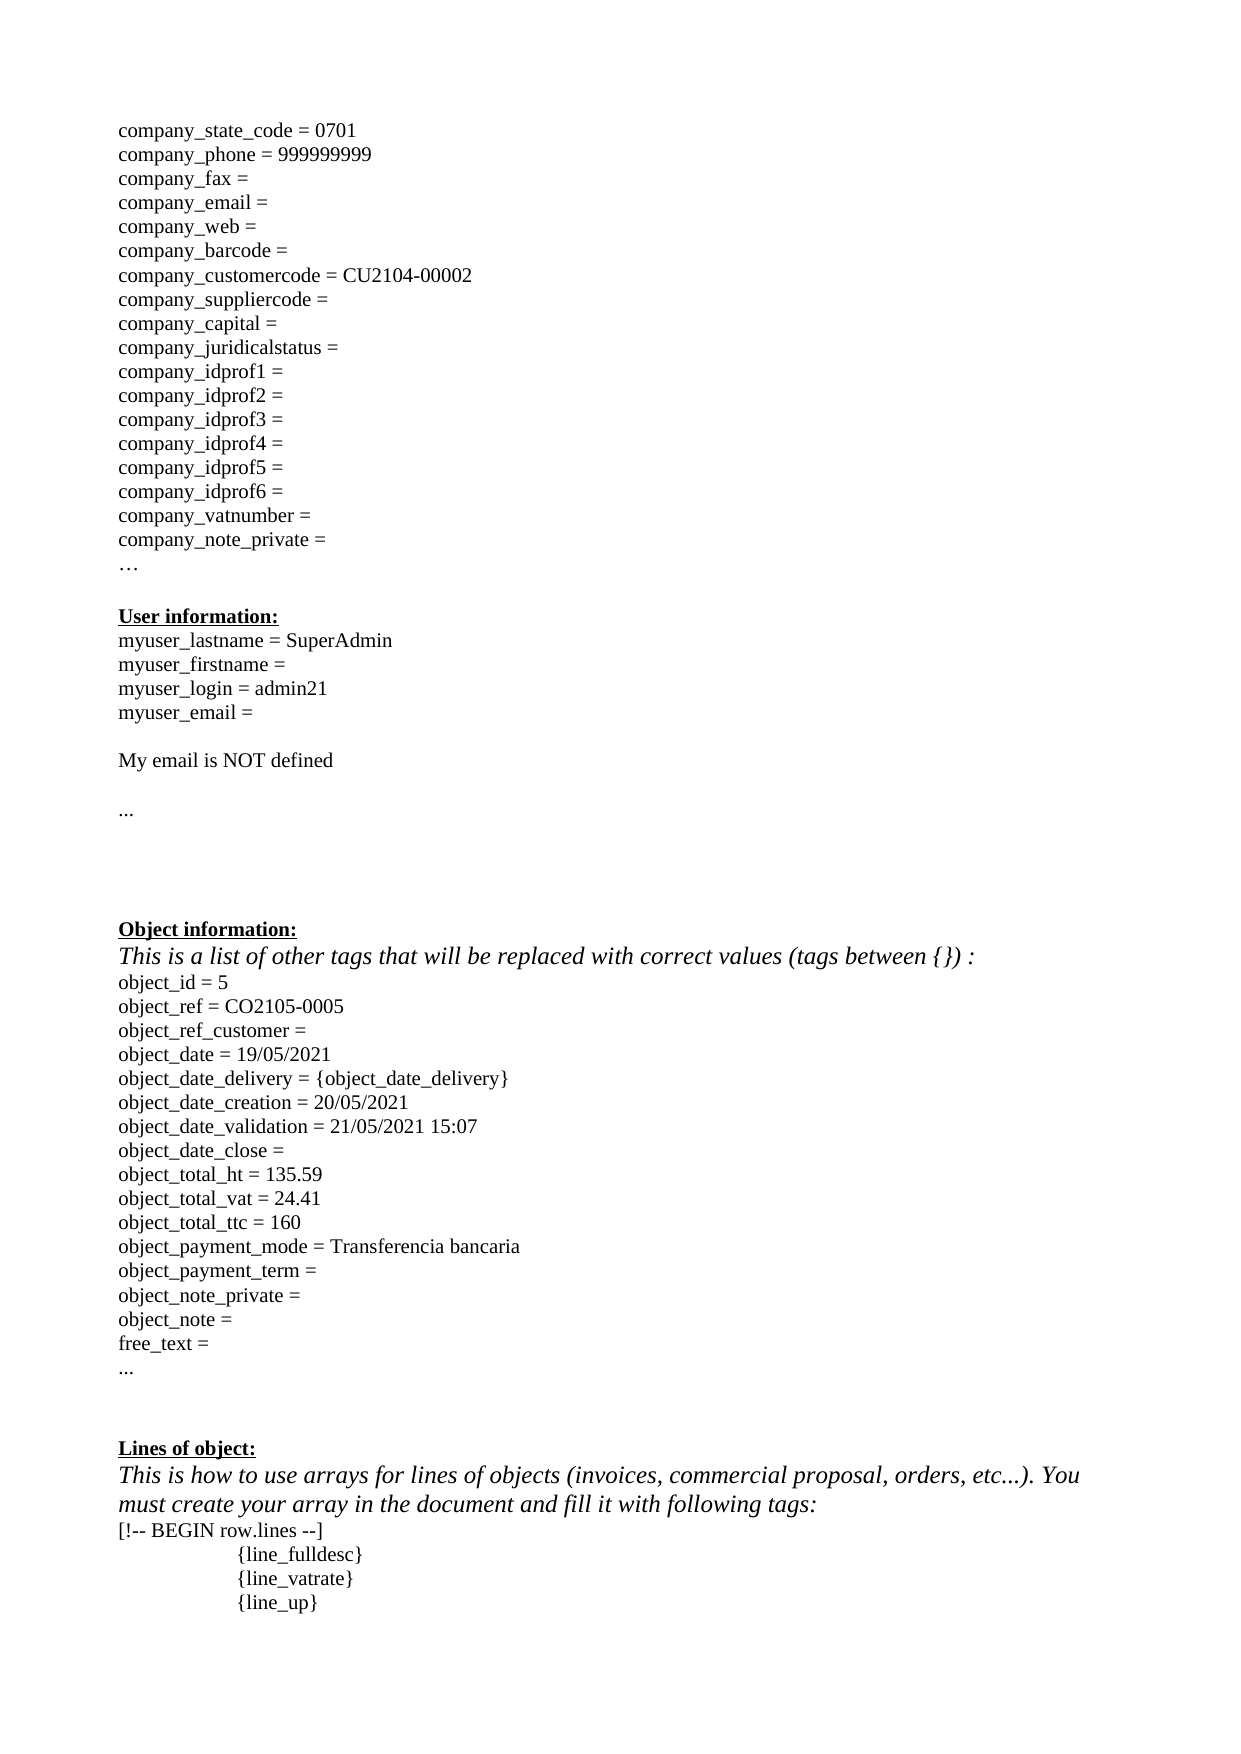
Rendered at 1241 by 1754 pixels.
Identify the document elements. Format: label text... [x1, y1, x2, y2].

text myuser_lastname = SuperAdmin [118, 628, 1122, 652]
text object_note_private = [118, 1282, 1122, 1307]
text company_suppliercode = [118, 287, 1122, 311]
text company_phone = 999999999 [118, 142, 1122, 166]
text object_total_vat = 24.41 [118, 1186, 1122, 1210]
text company_idprof2 = [118, 383, 1122, 407]
text company_capital = [118, 311, 1122, 335]
text [!-- BEGIN row.lines --] [118, 1518, 1122, 1542]
text object_date = 19/05/2021 [118, 1042, 1122, 1066]
text company_idprof4 = [118, 431, 1122, 455]
text object_ref_customer = [118, 1018, 1122, 1042]
text This is how to use arrays for lines of objects (invoices, commercial proposal, orders, etc...). You must create your array in the document and fill it with following tags: [118, 1460, 1122, 1518]
text company_fax = [118, 166, 1122, 190]
text company_web = [118, 214, 1122, 238]
text This is a list of other tags that will be replaced with correct values (tags between {}) : [118, 941, 1122, 970]
text object_payment_mode = Transferencia bancaria [118, 1234, 1122, 1258]
text ... [118, 1355, 1122, 1379]
text object_total_ttc = 160 [118, 1210, 1122, 1234]
text company_barcode = [118, 238, 1122, 262]
text company_idprof5 = [118, 455, 1122, 479]
text object_payment_term = [118, 1258, 1122, 1282]
text {line_vatrate} [118, 1566, 1122, 1590]
text company_idprof3 = [118, 407, 1122, 431]
text company_idprof6 = [118, 479, 1122, 503]
text Lines of object: [118, 1436, 1122, 1460]
text object_date_close = [118, 1138, 1122, 1162]
text object_date_validation = 21/05/2021 15:07 [118, 1114, 1122, 1138]
text object_note = [118, 1307, 1122, 1331]
text Object information: [118, 917, 1122, 941]
text company_juridicalstatus = [118, 335, 1122, 359]
text … [118, 551, 1122, 575]
text company_note_private = [118, 527, 1122, 551]
text company_email = [118, 190, 1122, 214]
text object_id = 5 [118, 970, 1122, 994]
text company_idprof1 = [118, 359, 1122, 383]
text company_state_code = 0701 [118, 118, 1122, 142]
text User information: [118, 604, 1122, 628]
text object_total_ht = 135.59 [118, 1162, 1122, 1186]
text myuser_firstname = [118, 652, 1122, 676]
text company_vatnumber = [118, 503, 1122, 527]
text object_date_delivery = {object_date_delivery} [118, 1066, 1122, 1090]
text object_ref = CO2105-0005 [118, 994, 1122, 1018]
text free_text = [118, 1331, 1122, 1355]
text myuser_login = admin21 [118, 676, 1122, 700]
text {line_up} [118, 1590, 1122, 1614]
text My email is NOT defined [118, 748, 1122, 772]
text myuser_email = [118, 700, 1122, 724]
text company_customercode = CU2104-00002 [118, 262, 1122, 287]
text object_date_creation = 20/05/2021 [118, 1090, 1122, 1114]
text {line_fulldesc} [118, 1542, 1122, 1566]
text ... [118, 797, 1122, 821]
